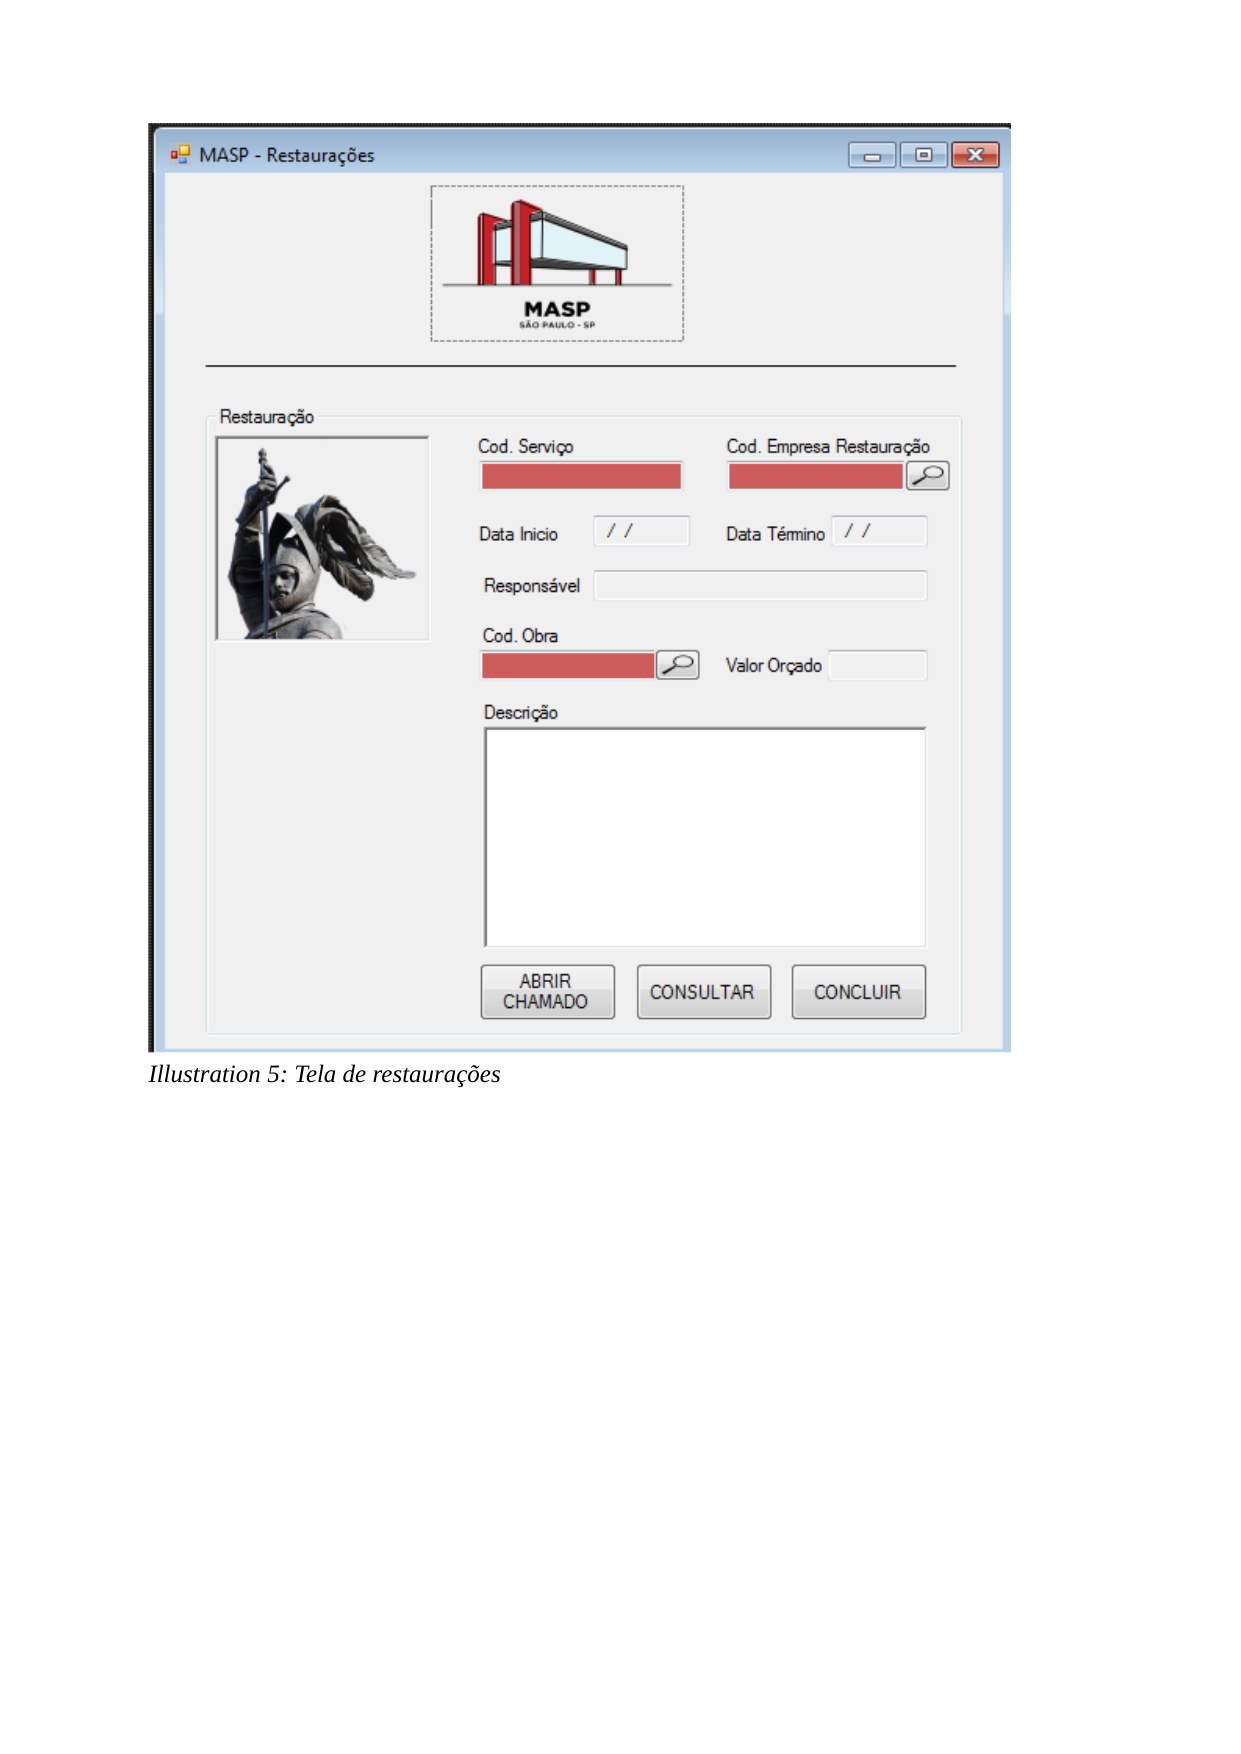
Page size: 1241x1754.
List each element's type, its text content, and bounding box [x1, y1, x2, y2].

text Illustration 5: Tela de restaurações [148, 1054, 1011, 1088]
picture [148, 123, 1011, 1054]
